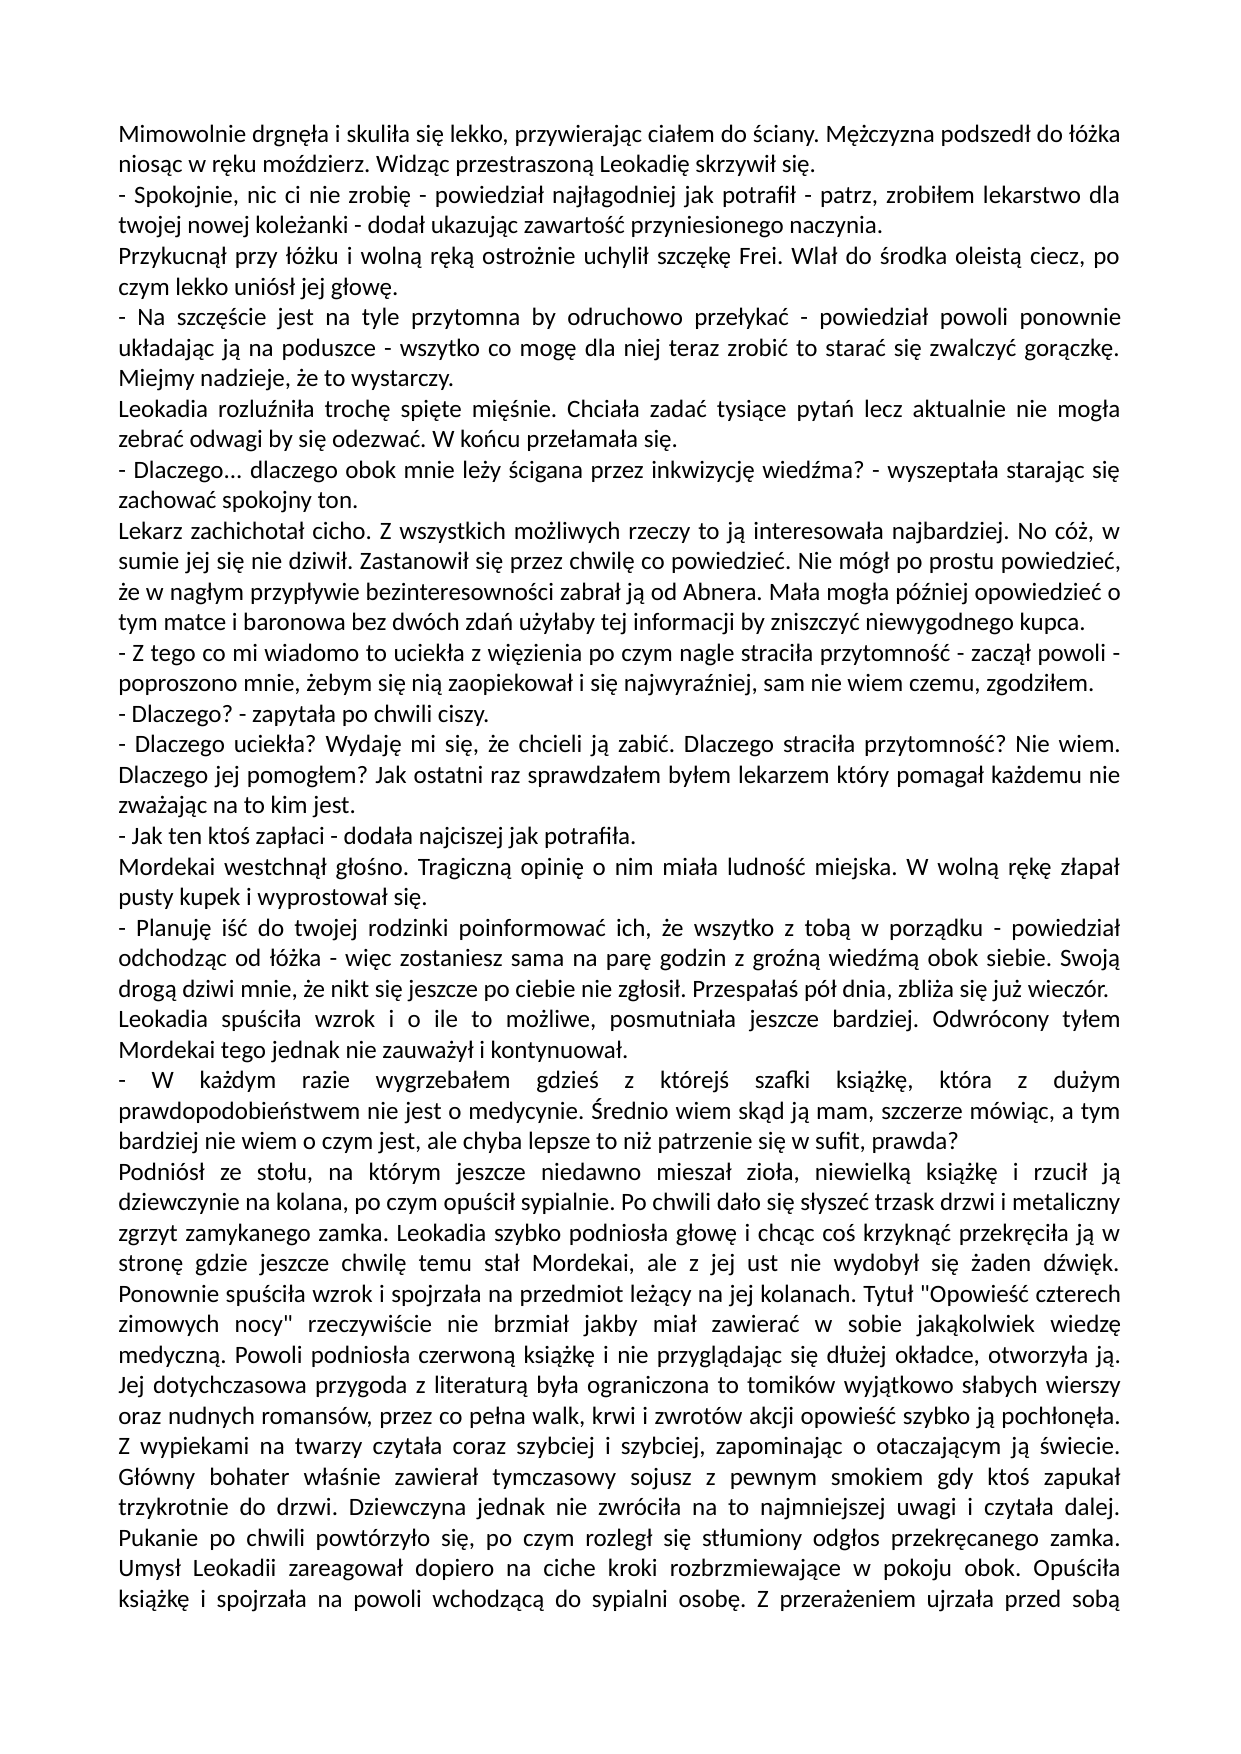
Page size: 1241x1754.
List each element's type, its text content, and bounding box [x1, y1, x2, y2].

text - Dlaczego... dlaczego obok mnie leży ścigana przez inkwizycję wiedźma? - wyszeptała starając się zachować spokojny ton. [118, 454, 1122, 515]
text Leokadia spuściła wzrok i o ile to możliwe, posmutniała jeszcze bardziej. Odwrócony tyłem Mordekai tego jednak nie zauważył i kontynuował. [118, 1003, 1122, 1064]
text - Z tego co mi wiadomo to uciekła z więzienia po czym nagle straciła przytomność - zaczął powoli - poproszono mnie, żebym się nią zaopiekował i się najwyraźniej, sam nie wiem czemu, zgodziłem. [118, 637, 1122, 698]
text - Dlaczego? - zapytała po chwili ciszy. [118, 698, 1122, 728]
text Lekarz zachichotał cicho. Z wszystkich możliwych rzeczy to ją interesowała najbardziej. No cóż, w sumie jej się nie dziwił. Zastanowił się przez chwilę co powiedzieć. Nie mógł po prostu powiedzieć, że w nagłym przypływie bezinteresowności zabrał ją od Abnera. Mała mogła później opowiedzieć o tym matce i baronowa bez dwóch zdań użyłaby tej informacji by zniszczyć niewygodnego kupca. [118, 515, 1122, 637]
text Mordekai westchnął głośno. Tragiczną opinię o nim miała ludność miejska. W wolną rękę złapał pusty kupek i wyprostował się. [118, 851, 1122, 912]
text - Dlaczego uciekła? Wydaję mi się, że chcieli ją zabić. Dlaczego straciła przytomność? Nie wiem. Dlaczego jej pomogłem? Jak ostatni raz sprawdzałem byłem lekarzem który pomagał każdemu nie zważając na to kim jest. [118, 728, 1122, 820]
text - Na szczęście jest na tyle przytomna by odruchowo przełykać - powiedział powoli ponownie układając ją na poduszce - wszytko co mogę dla niej teraz zrobić to starać się zwalczyć gorączkę. Miejmy nadzieje, że to wystarczy. [118, 301, 1122, 393]
text Przykucnął przy łóżku i wolną ręką ostrożnie uchylił szczękę Frei. Wlał do środka oleistą ciecz, po czym lekko uniósł jej głowę. [118, 240, 1122, 301]
text Mimowolnie drgnęła i skuliła się lekko, przywierając ciałem do ściany. Mężczyzna podszedł do łóżka niosąc w ręku moździerz. Widząc przestraszoną Leokadię skrzywił się. [118, 118, 1122, 179]
text Leokadia rozluźniła trochę spięte mięśnie. Chciała zadać tysiące pytań lecz aktualnie nie mogła zebrać odwagi by się odezwać. W końcu przełamała się. [118, 393, 1122, 454]
text - Planuję iść do twojej rodzinki poinformować ich, że wszytko z tobą w porządku - powiedział odchodząc od łóżka - więc zostaniesz sama na parę godzin z groźną wiedźmą obok siebie. Swoją drogą dziwi mnie, że nikt się jeszcze po ciebie nie zgłosił. Przespałaś pół dnia, zbliża się już wieczór. [118, 912, 1122, 1003]
text - Spokojnie, nic ci nie zrobię - powiedział najłagodniej jak potrafił - patrz, zrobiłem lekarstwo dla twojej nowej koleżanki - dodał ukazując zawartość przyniesionego naczynia. [118, 179, 1122, 240]
text - Jak ten ktoś zapłaci - dodała najciszej jak potrafiła. [118, 820, 1122, 851]
text Podniósł ze stołu, na którym jeszcze niedawno mieszał zioła, niewielką książkę i rzucił ją dziewczynie na kolana, po czym opuścił sypialnie. Po chwili dało się słyszeć trzask drzwi i metaliczny zgrzyt zamykanego zamka. Leokadia szybko podniosła głowę i chcąc coś krzyknąć przekręciła ją w stronę gdzie jeszcze chwilę temu stał Mordekai, ale z jej ust nie wydobył się żaden dźwięk. Ponownie spuściła wzrok i spojrzała na przedmiot leżący na jej kolanach. Tytuł "Opowieść czterech zimowych nocy" rzeczywiście nie brzmiał jakby miał zawierać w sobie jakąkolwiek wiedzę medyczną. Powoli podniosła czerwoną książkę i nie przyglądając się dłużej okładce, otworzyła ją. Jej dotychczasowa przygoda z literaturą była ograniczona to tomików wyjątkowo słabych wierszy oraz nudnych romansów, przez co pełna walk, krwi i zwrotów akcji opowieść szybko ją pochłonęła. Z wypiekami na twarzy czytała coraz szybciej i szybciej, zapominając o otaczającym ją świecie. Główny bohater właśnie zawierał tymczasowy sojusz z pewnym smokiem gdy ktoś zapukał trzykrotnie do drzwi. Dziewczyna jednak nie zwróciła na to najmniejszej uwagi i czytała dalej. Pukanie po chwili powtórzyło się, po czym rozległ się stłumiony odgłos przekręcanego zamka. Umysł Leokadii zareagował dopiero na ciche kroki rozbrzmiewające w pokoju obok. Opuściła książkę i spojrzała na powoli wchodzącą do sypialni osobę. Z przerażeniem ujrzała przed sobą [118, 1156, 1122, 1614]
text - W każdym razie wygrzebałem gdzieś z którejś szafki książkę, która z dużym prawdopodobieństwem nie jest o medycynie. Średnio wiem skąd ją mam, szczerze mówiąc, a tym bardziej nie wiem o czym jest, ale chyba lepsze to niż patrzenie się w sufit, prawda? [118, 1064, 1122, 1156]
